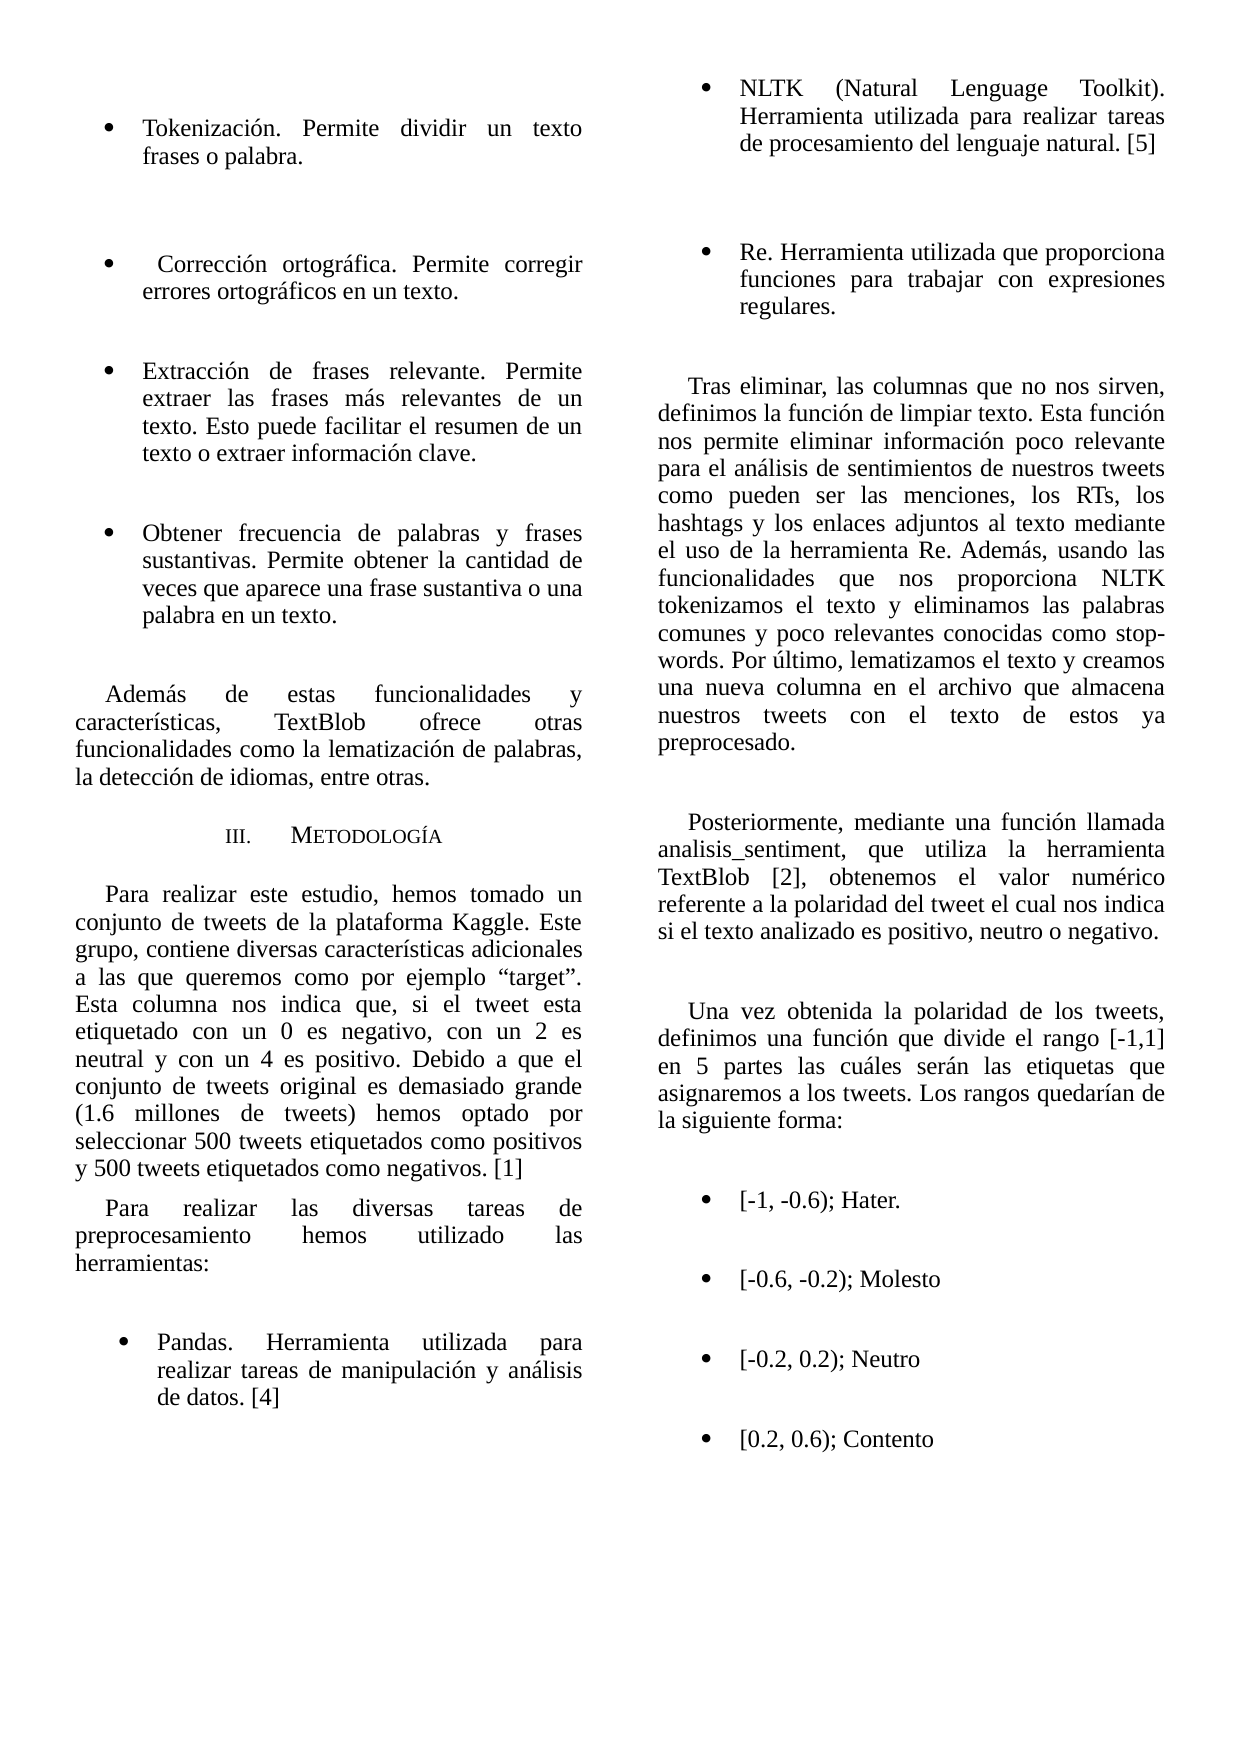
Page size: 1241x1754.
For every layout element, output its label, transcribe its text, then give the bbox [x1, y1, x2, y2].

list Pandas. Herramienta utilizada para realizar tareas de manipulación y análisis de datos. [4] [119, 1329, 583, 1411]
list [0.2, 0.6); Contento [702, 1425, 1165, 1453]
text Para realizar las diversas tareas de preprocesamiento hemos utilizado las herramientas: [75, 1194, 583, 1277]
list Tokenización. Permite dividir un texto frases o palabra. [104, 115, 583, 169]
text Una vez obtenida la polaridad de los tweets, definimos una función que divide el rango [-1,1] en 5 partes las cuáles serán las etiquetas que asignaremos a los tweets. Los rangos quedarían de la siguiente forma: [658, 997, 1165, 1134]
list Extracción de frases relevante. Permite extraer las frases más relevantes de un texto. Esto puede facilitar el resumen de un texto o extraer información clave. [104, 357, 583, 467]
list [-0.6, -0.2); Molesto [702, 1266, 1165, 1293]
text Para realizar este estudio, hemos tomado un conjunto de tweets de la plataforma Kaggle. Este grupo, contiene diversas características adicionales a las que queremos como por ejemplo “target”. Esta columna nos indica que, si el tweet esta etiquetado con un 0 es negativo, con un 2 es neutral y con un 4 es positivo. Debido a que el conjunto de tweets original es demasiado grande (1.6 millones de tweets) hemos optado por seleccionar 500 tweets etiquetados como positivos y 500 tweets etiquetados como negativos. [1] [75, 881, 583, 1182]
list [-0.2, 0.2); Neutro [702, 1346, 1165, 1373]
list Re. Herramienta utilizada que proporciona funciones para trabajar con expresiones regulares. [702, 238, 1165, 320]
list Corrección ortográfica. Permite corregir errores ortográficos en un texto. [104, 251, 583, 305]
text Posteriormente, mediante una función llamada analisis_sentiment, que utiliza la herramienta TextBlob [2], obtenemos el valor numérico referente a la polaridad del tweet el cual nos indica si el texto analizado es positivo, neutro o negativo. [658, 808, 1165, 945]
list Obtener frecuencia de palabras y frases sustantivas. Permite obtener la cantidad de veces que aparece una frase sustantiva o una palabra en un texto. [104, 519, 583, 629]
subtitle Metodología [75, 820, 583, 848]
list [-1, -0.6); Hater. [702, 1187, 1165, 1214]
text Además de estas funcionalidades y características, TextBlob ofrece otras funcionalidades como la lematización de palabras, la detección de idiomas, entre otras. [75, 681, 583, 791]
list NLTK (Natural Lenguage Toolkit). Herramienta utilizada para realizar tareas de procesamiento del lenguaje natural. [5] [702, 75, 1165, 157]
text Tras eliminar, las columnas que no nos sirven, definimos la función de limpiar texto. Esta función nos permite eliminar información poco relevante para el análisis de sentimientos de nuestros tweets como pueden ser las menciones, los RTs, los hashtags y los enlaces adjuntos al texto mediante el uso de la herramienta Re. Además, usando las funcionalidades que nos proporciona NLTK tokenizamos el texto y eliminamos las palabras comunes y poco relevantes conocidas como stop-words. Por último, lematizamos el texto y creamos una nueva columna en el archivo que almacena nuestros tweets con el texto de estos ya preprocesado. [658, 372, 1165, 756]
